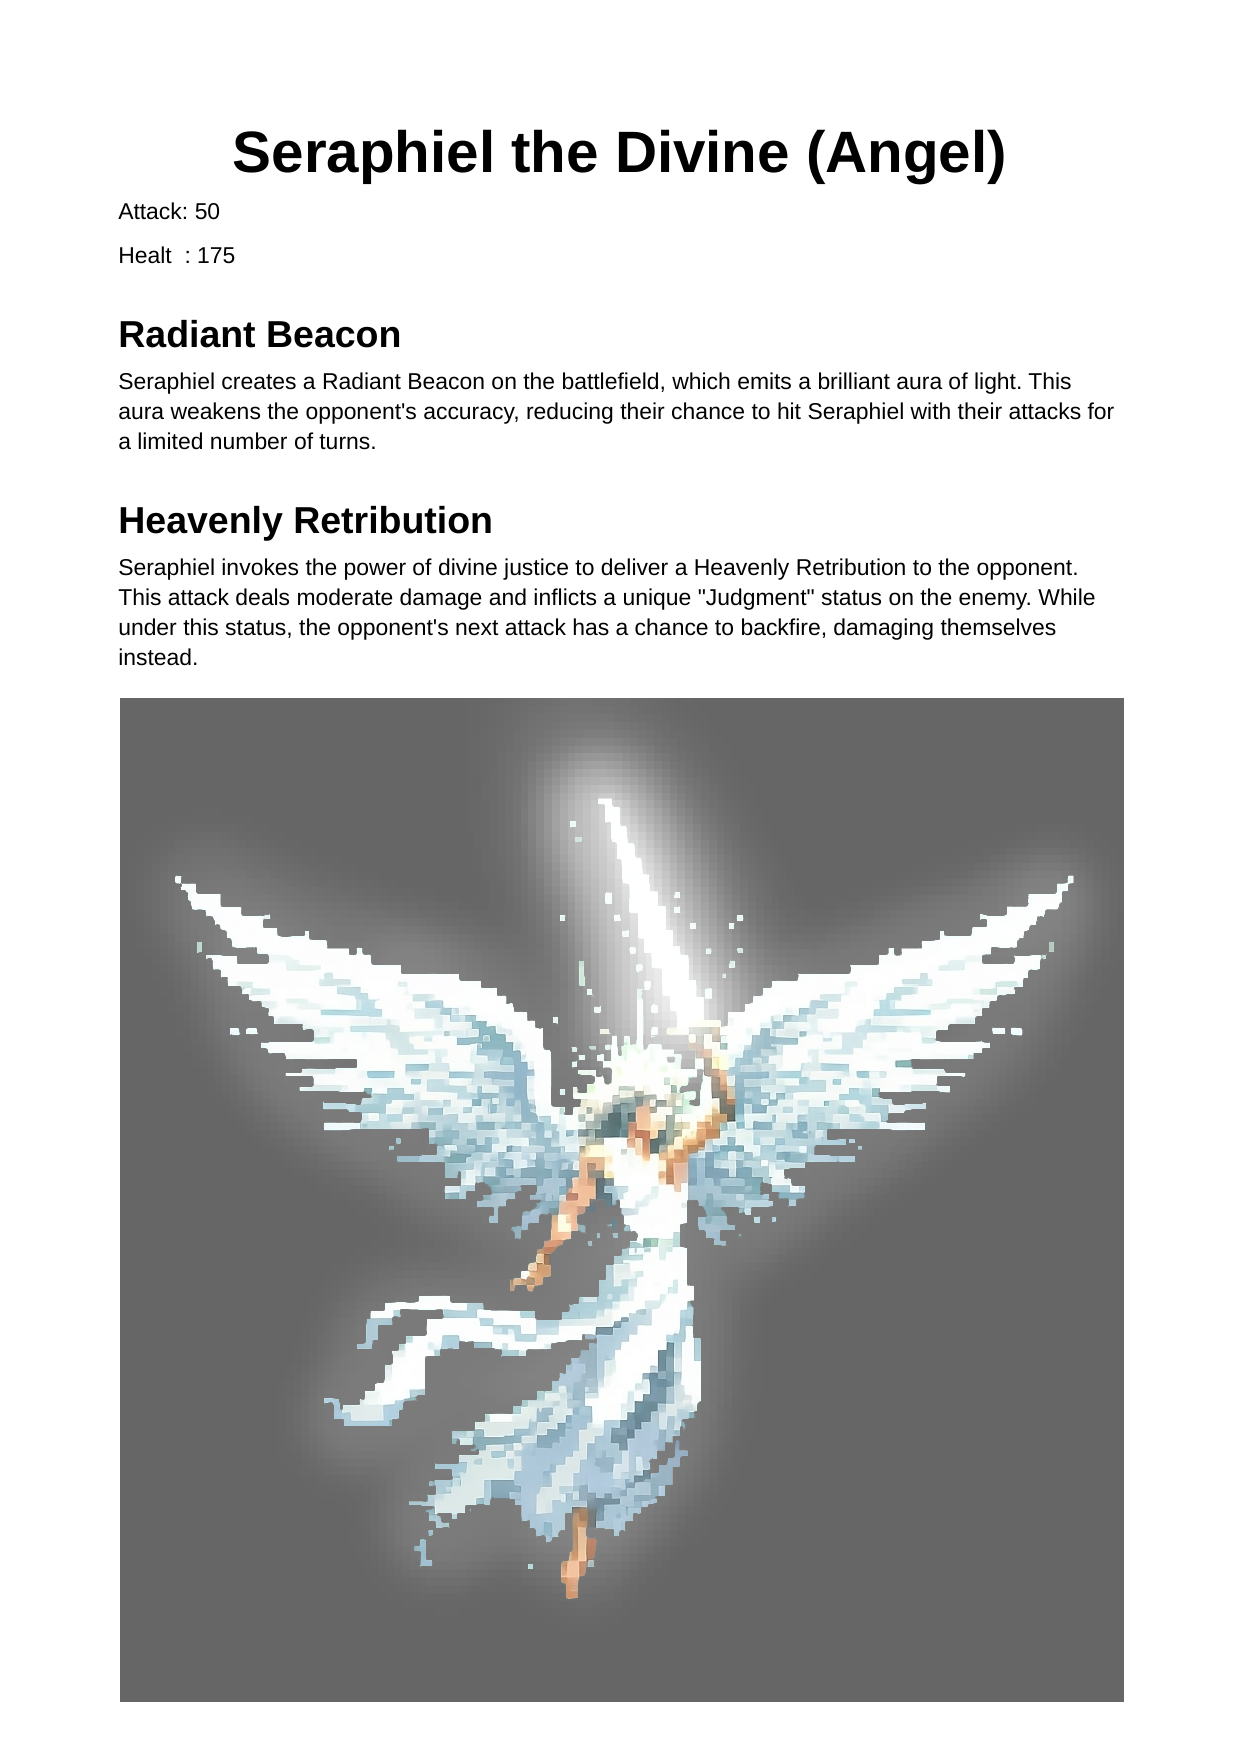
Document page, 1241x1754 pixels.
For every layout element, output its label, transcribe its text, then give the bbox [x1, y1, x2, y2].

title Seraphiel the Divine (Angel) [118, 118, 1122, 185]
picture [120, 698, 1124, 1702]
text Attack: 50 [118, 198, 1122, 224]
subtitle Radiant Beacon [118, 312, 1122, 355]
text Healt : 175 [118, 242, 1122, 269]
subtitle Heavenly Retribution [118, 498, 1122, 541]
text Seraphiel invokes the power of divine justice to deliver a Heavenly Retribution to the opponent. This attack deals moderate damage and inflicts a unique "Judgment" status on the enemy. While under this status, the opponent's next attack has a chance to backfire, damaging themselves instead. [118, 554, 1122, 671]
text Seraphiel creates a Radiant Beacon on the battlefield, which emits a brilliant aura of light. This aura weakens the opponent's accuracy, reducing their chance to hit Seraphiel with their attacks for a limited number of turns. [118, 368, 1122, 455]
